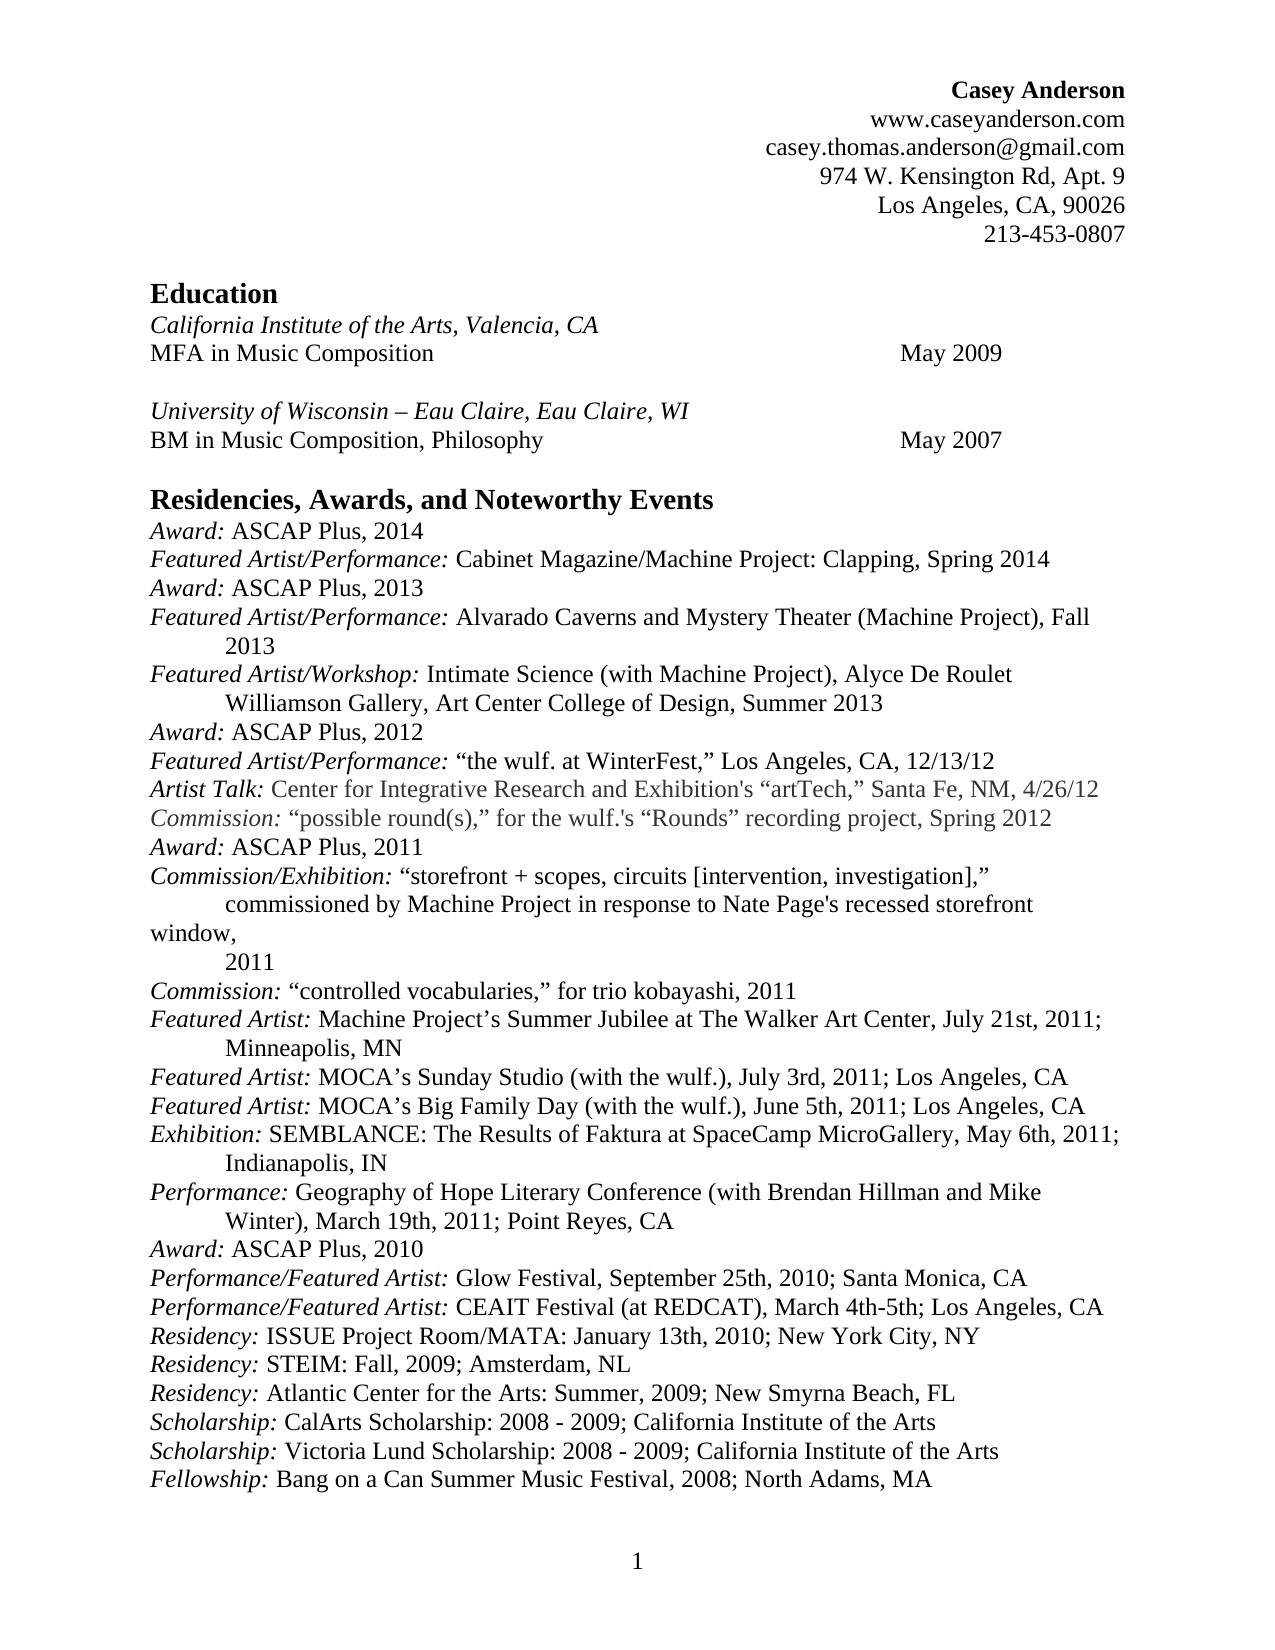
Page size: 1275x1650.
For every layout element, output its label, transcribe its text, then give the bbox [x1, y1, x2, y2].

subtitle BM in Music Composition, Philosophy May 2007 [150, 425, 1125, 453]
text Award: ASCAP Plus, 2013 [150, 573, 1125, 602]
text Award: ASCAP Plus, 2011 [150, 832, 1125, 861]
text 2013 [150, 631, 1125, 659]
text MFA in Music Composition May 2009 [150, 338, 1125, 367]
text Featured Artist/Workshop: Intimate Science (with Machine Project), Alyce De Roulet [150, 659, 1125, 688]
text Performance/Featured Artist: Glow Festival, September 25th, 2010; Santa Monica, CA [150, 1263, 1125, 1292]
text Indianapolis, IN [150, 1148, 1125, 1177]
text Artist Talk: Center for Integrative Research and Exhibition's “artTech,” Santa Fe, NM, 4/26/12 [150, 774, 1125, 803]
subtitle University of Wisconsin – Eau Claire, Eau Claire, WI [150, 396, 1125, 425]
text Residency: STEIM: Fall, 2009; Amsterdam, NL [150, 1349, 1125, 1378]
text Performance: Geography of Hope Literary Conference (with Brendan Hillman and Mike [150, 1177, 1125, 1206]
text Featured Artist/Performance: Cabinet Magazine/Machine Project: Clapping, Spring 2014 [150, 544, 1125, 573]
text Residency: ISSUE Project Room/MATA: January 13th, 2010; New York City, NY [150, 1321, 1125, 1349]
text Commission: “possible round(s),” for the wulf.'s “Rounds” recording project, Spring 2012 [150, 803, 1125, 832]
text Residency: Atlantic Center for the Arts: Summer, 2009; New Smyrna Beach, FL [150, 1378, 1125, 1407]
text Minneapolis, MN [150, 1033, 1125, 1062]
text Winter), March 19th, 2011; Point Reyes, CA [150, 1206, 1125, 1234]
text Scholarship: Victoria Lund Scholarship: 2008 - 2009; California Institute of the Arts [150, 1436, 1125, 1464]
subtitle Residencies, Awards, and Noteworthy Events [150, 482, 1125, 516]
text Award: ASCAP Plus, 2014 [150, 516, 1125, 544]
subtitle Education [150, 276, 1125, 310]
text commissioned by Machine Project in response to Nate Page's recessed storefront window, [150, 889, 1125, 947]
text Performance/Featured Artist: CEAIT Festival (at REDCAT), March 4th-5th; Los Angeles, CA [150, 1292, 1125, 1321]
text Fellowship: Bang on a Can Summer Music Festival, 2008; North Adams, MA [150, 1464, 1125, 1493]
text Commission: “controlled vocabularies,” for trio kobayashi, 2011 [150, 976, 1125, 1004]
text Featured Artist/Performance: “the wulf. at WinterFest,” Los Angeles, CA, 12/13/12 [150, 746, 1125, 774]
text Exhibition: SEMBLANCE: The Results of Faktura at SpaceCamp MicroGallery, May 6th, 2011; [150, 1119, 1125, 1148]
text Commission/Exhibition: “storefront + scopes, circuits [intervention, investigation],” [150, 861, 1125, 889]
text Featured Artist: MOCA’s Sunday Studio (with the wulf.), July 3rd, 2011; Los Angeles, CA [150, 1062, 1125, 1091]
text Featured Artist: MOCA’s Big Family Day (with the wulf.), June 5th, 2011; Los Angeles, CA [150, 1091, 1125, 1119]
text Award: ASCAP Plus, 2010 [150, 1234, 1125, 1263]
text 2011 [150, 947, 1125, 976]
text Scholarship: CalArts Scholarship: 2008 - 2009; California Institute of the Arts [150, 1407, 1125, 1436]
text Featured Artist: Machine Project’s Summer Jubilee at The Walker Art Center, July 21st, 2011; [150, 1004, 1125, 1033]
text Featured Artist/Performance: Alvarado Caverns and Mystery Theater (Machine Project), Fall [150, 602, 1125, 631]
subtitle California Institute of the Arts, Valencia, CA [150, 310, 1125, 338]
text Williamson Gallery, Art Center College of Design, Summer 2013 [150, 688, 1125, 717]
text Award: ASCAP Plus, 2012 [150, 717, 1125, 746]
